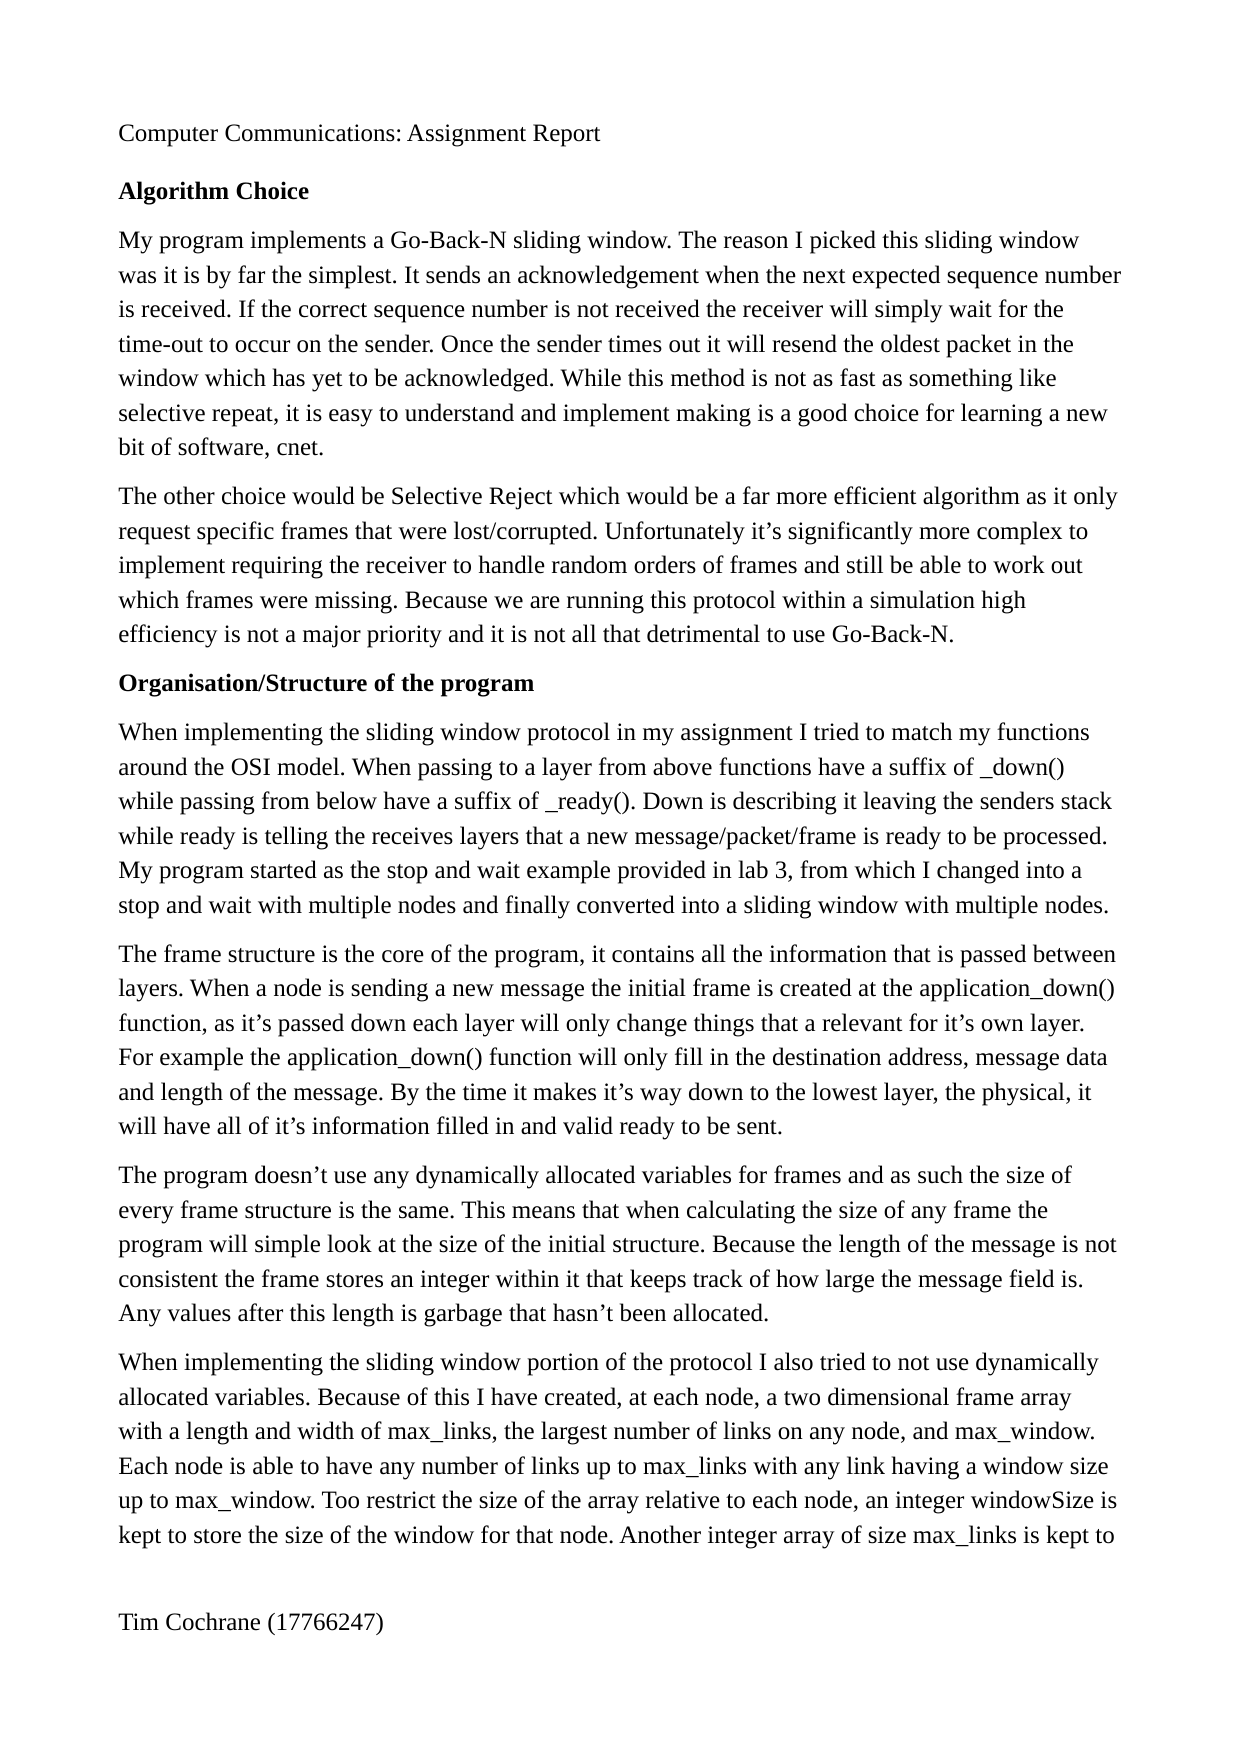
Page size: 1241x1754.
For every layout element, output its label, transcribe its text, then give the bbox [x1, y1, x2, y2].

text When implementing the sliding window portion of the protocol I also tried to not use dynamically allocated variables. Because of this I have created, at each node, a two dimensional frame array with a length and width of max_links, the largest number of links on any node, and max_window. Each node is able to have any number of links up to max_links with any link having a window size up to max_window. Too restrict the size of the array relative to each node, an integer windowSize is kept to store the size of the window for that node. Another integer array of size max_links is kept to [118, 1347, 1122, 1548]
text The program doesn’t use any dynamically allocated variables for frames and as such the size of every frame structure is the same. This means that when calculating the size of any frame the program will simple look at the size of the initial structure. Because the length of the message is not consistent the frame stores an integer within it that keeps track of how large the message field is. Any values after this length is garbage that hasn’t been allocated. [118, 1160, 1122, 1327]
text The other choice would be Selective Reject which would be a far more efficient algorithm as it only request specific frames that were lost/corrupted. Unfortunately it’s significantly more complex to implement requiring the receiver to handle random orders of frames and still be able to work out which frames were missing. Because we are running this protocol within a simulation high efficiency is not a major priority and it is not all that detrimental to use Go-Back-N. [118, 481, 1122, 648]
text My program implements a Go-Back-N sliding window. The reason I picked this sliding window was it is by far the simplest. It sends an acknowledgement when the next expected sequence number is received. If the correct sequence number is not received the receiver will simply wait for the time-out to occur on the sender. Once the sender times out it will resend the oldest packet in the window which has yet to be acknowledged. While this method is not as fast as something like selective repeat, it is easy to understand and implement making is a good choice for learning a new bit of software, cnet. [118, 225, 1122, 461]
text The frame structure is the core of the program, it contains all the information that is passed between layers. When a node is sending a new message the initial frame is created at the application_down() function, as it’s passed down each layer will only change things that a relevant for it’s own layer. For example the application_down() function will only fill in the destination address, message data and length of the message. By the time it makes it’s way down to the lowest layer, the physical, it will have all of it’s information filled in and valid ready to be sent. [118, 939, 1122, 1140]
text When implementing the sliding window protocol in my assignment I tried to match my functions around the OSI model. When passing to a layer from above functions have a suffix of _down() while passing from below have a suffix of _ready(). Down is describing it leaving the senders stack while ready is telling the receives layers that a new message/packet/frame is ready to be processed. My program started as the stop and wait example provided in lab 3, from which I changed into a stop and wait with multiple nodes and finally converted into a sliding window with multiple nodes. [118, 717, 1122, 918]
text Organisation/Structure of the program [118, 668, 1122, 697]
text Algorithm Choice [118, 176, 1122, 205]
